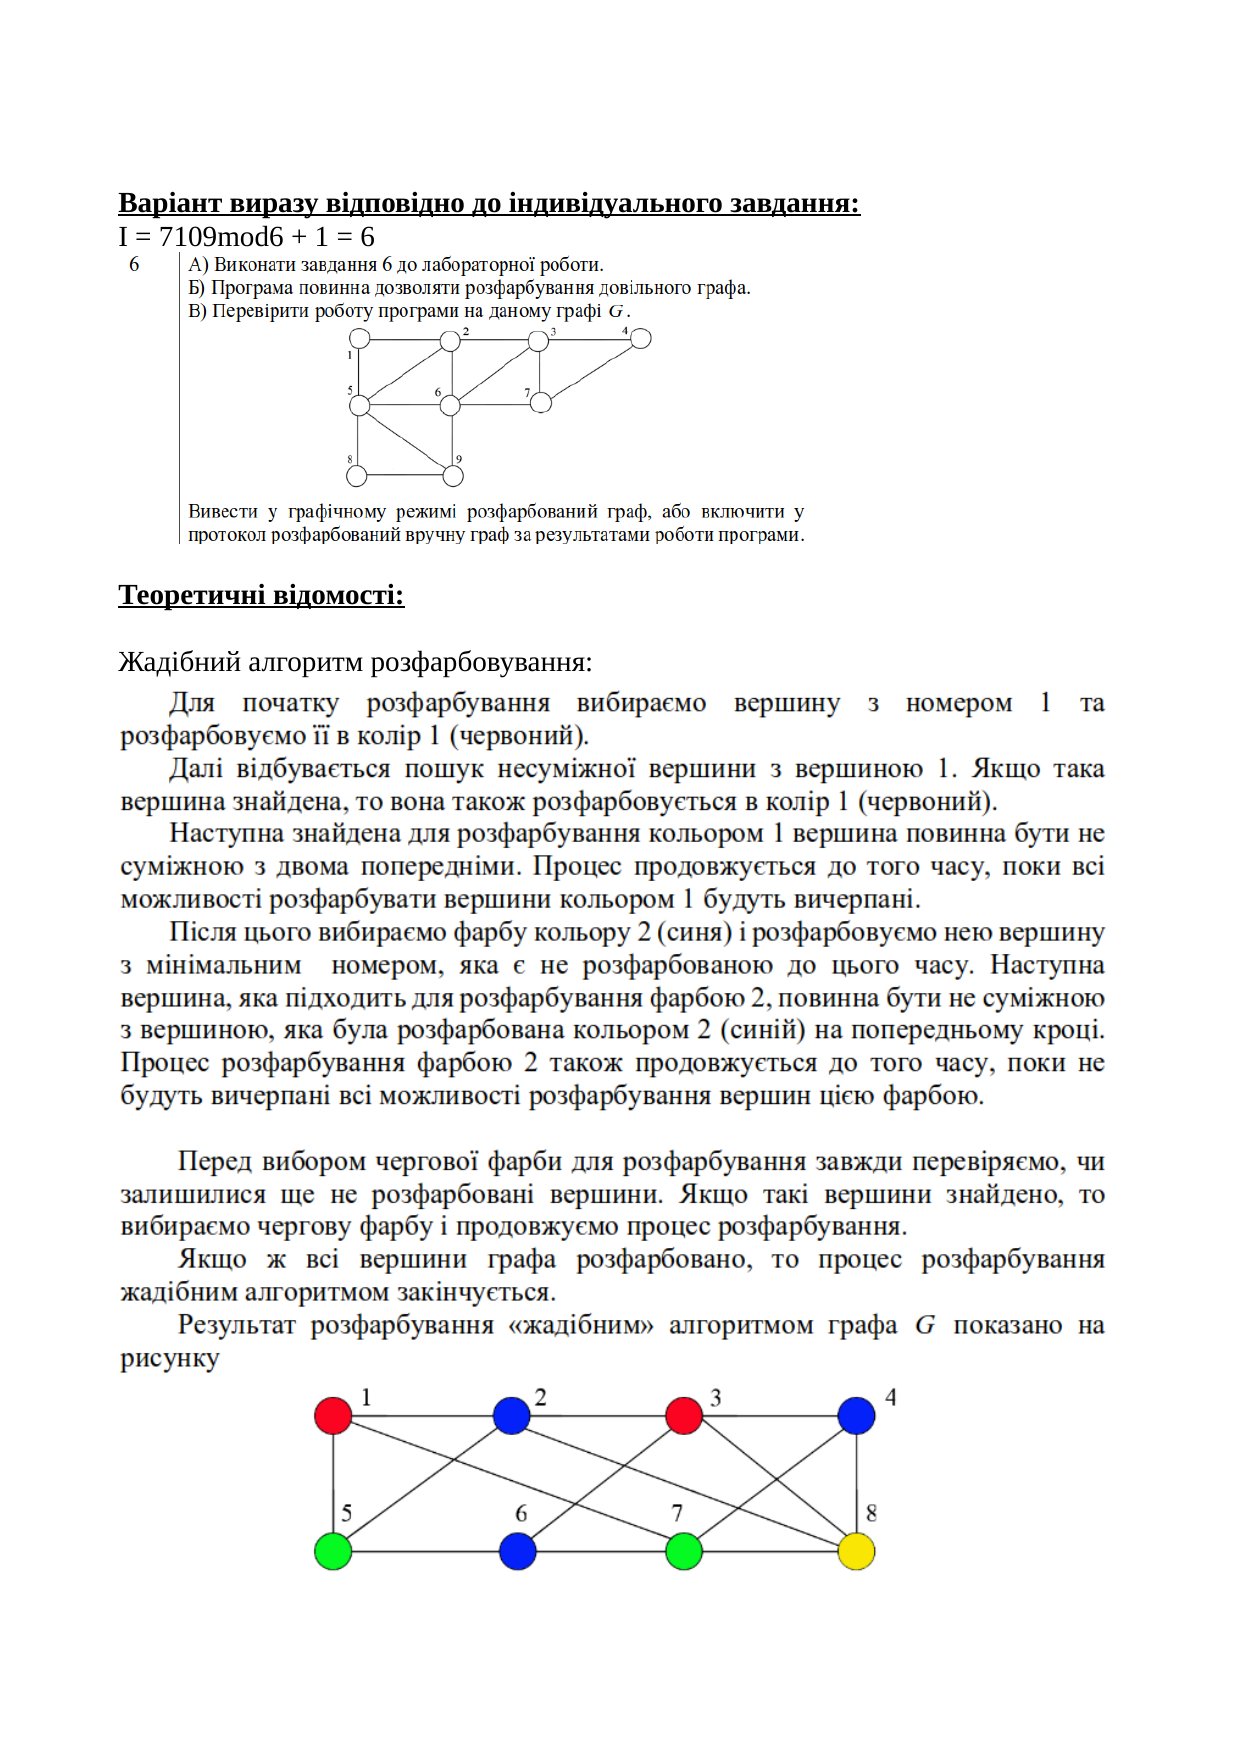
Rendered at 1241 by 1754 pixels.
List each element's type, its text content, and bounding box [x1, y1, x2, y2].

text Варіант виразу відповідно до індивідуального завдання: [118, 185, 1122, 219]
text I = 7109mod6 + 1 = 6 [118, 219, 1122, 252]
picture [118, 687, 1123, 1585]
picture [122, 252, 810, 544]
text Теоретичні відомості: [118, 577, 1122, 611]
text Жадібний алгоритм розфарбовування: [118, 644, 1122, 678]
